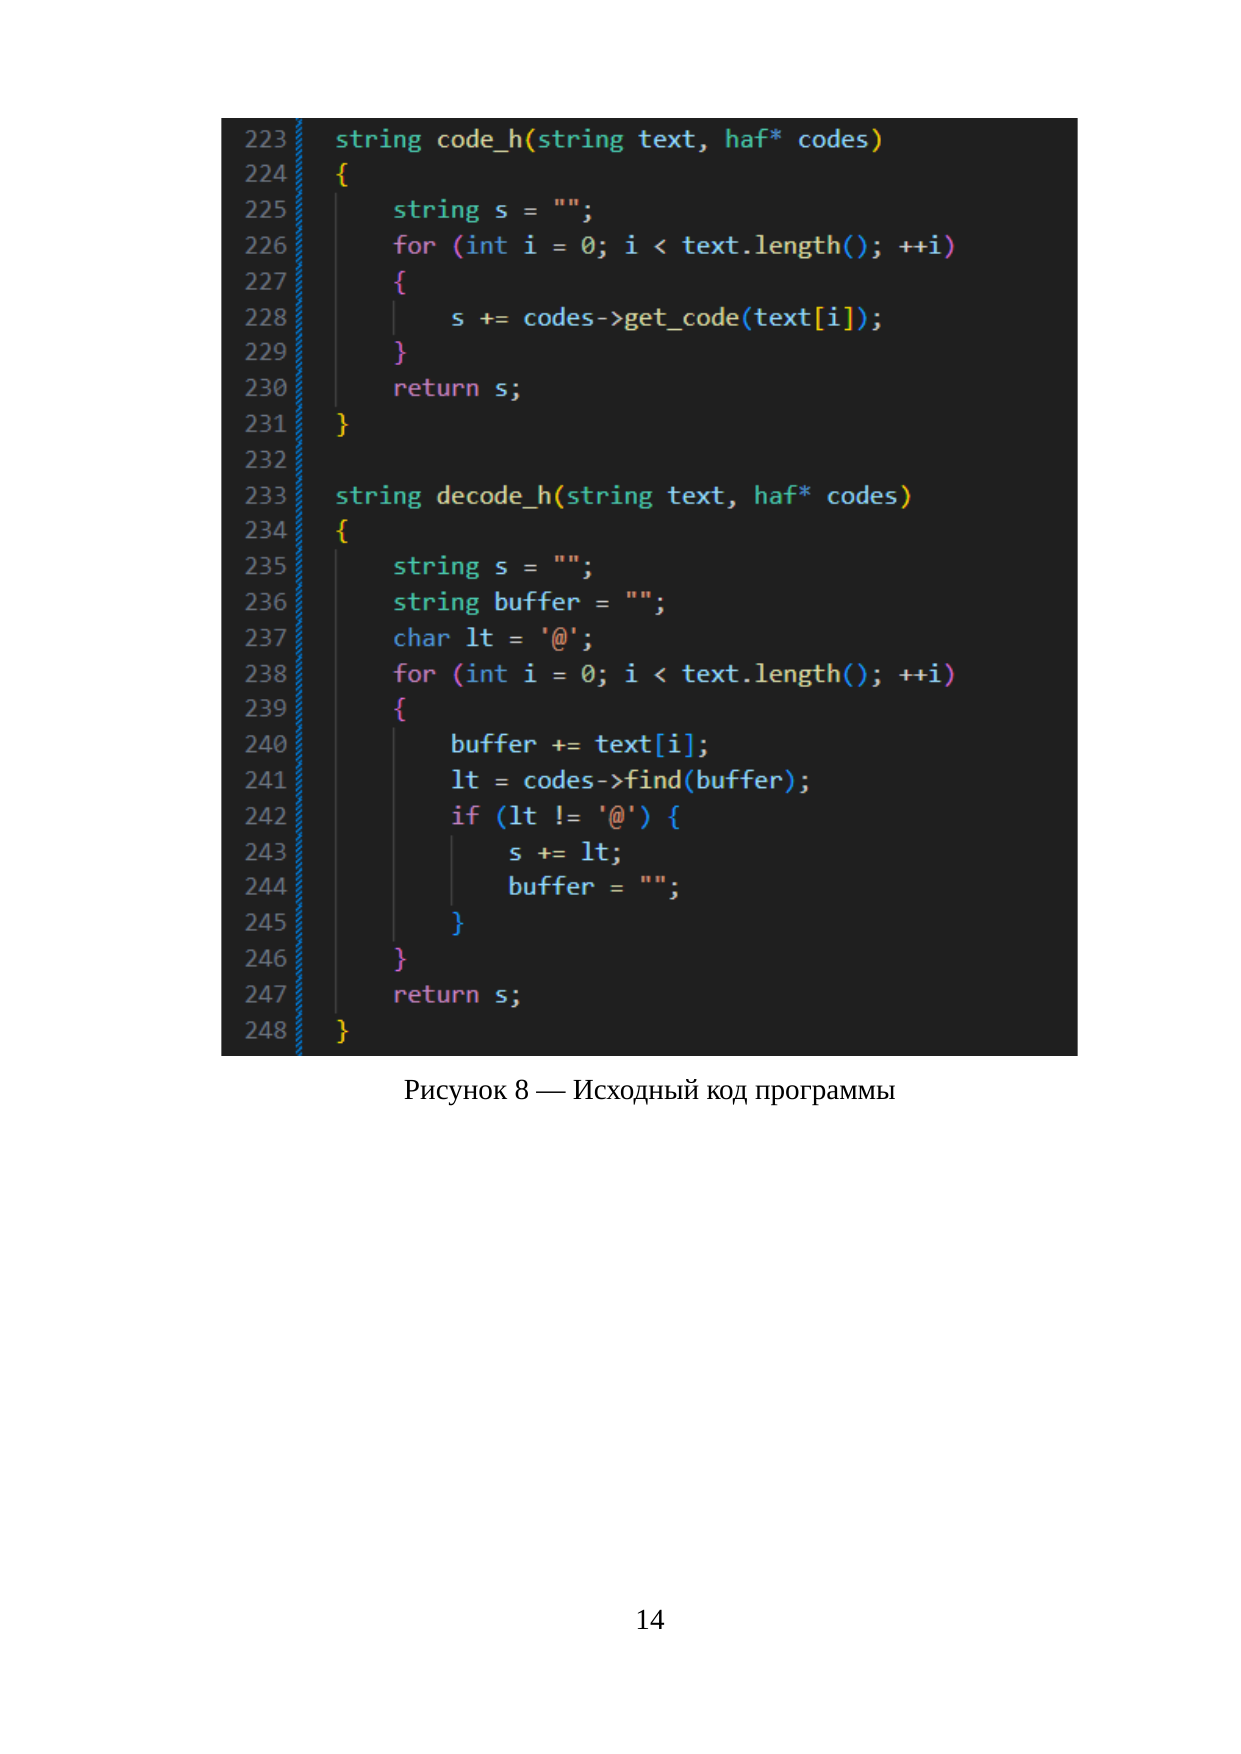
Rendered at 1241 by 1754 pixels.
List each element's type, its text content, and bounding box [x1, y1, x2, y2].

picture [221, 118, 1078, 1056]
text Рисунок 8 — Исходный код программы [148, 118, 1152, 1106]
